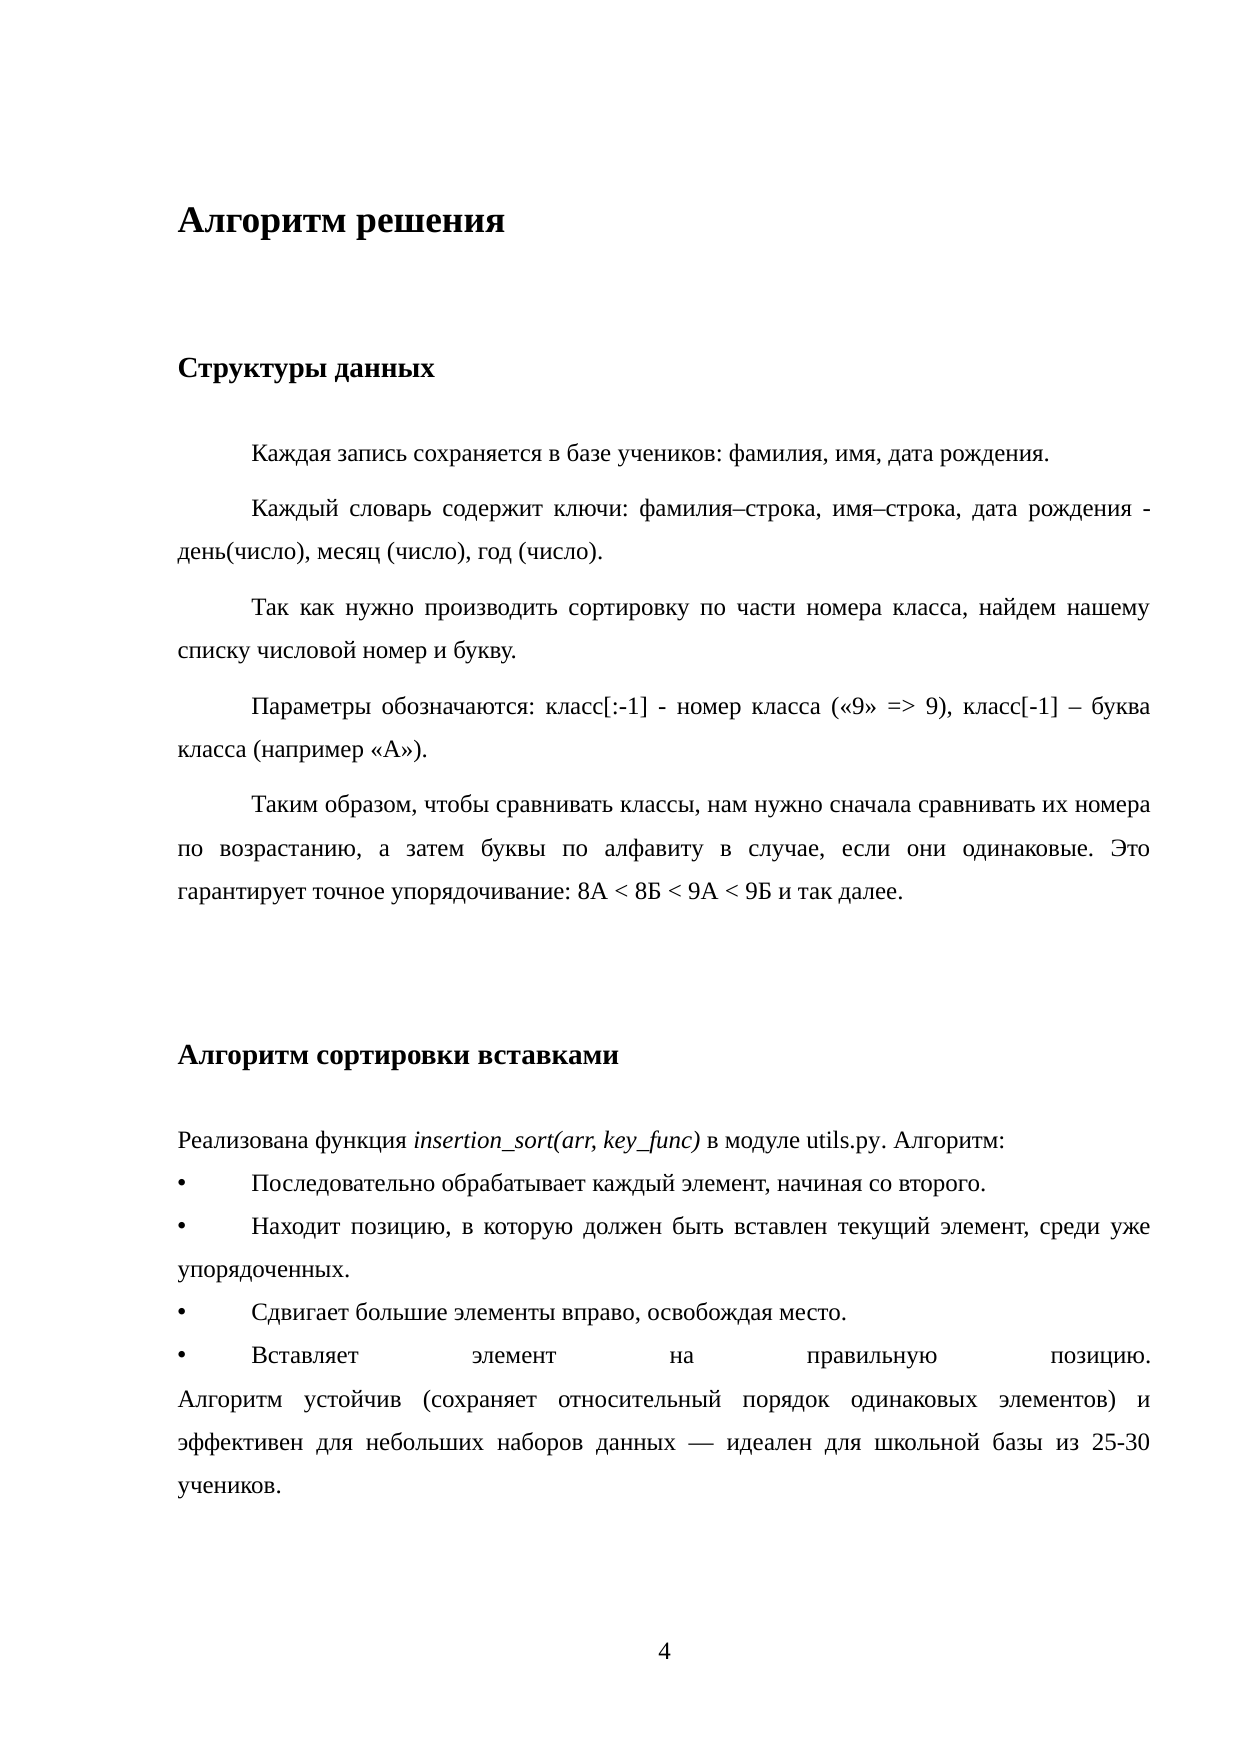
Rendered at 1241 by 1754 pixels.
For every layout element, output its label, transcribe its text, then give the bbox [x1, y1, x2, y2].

text Реализована функция insertion_sort(arr, key_func) в модуле utils.py. Алгоритм: [177, 1125, 1152, 1154]
subtitle Структуры данных [177, 350, 1152, 383]
text Каждый словарь содержит ключи: фамилия–строка, имя–строка, дата рождения - день(число), месяц (число), год (число). [177, 493, 1152, 565]
list Сдвигает большие элементы вправо, освобождая место. [177, 1297, 1152, 1326]
text Так как нужно производить сортировку по части номера класса, найдем нашему списку числовой номер и букву. [177, 592, 1152, 664]
list Вставляет элемент на правильную позицию. Алгоритм устойчив (сохраняет относительный порядок одинаковых элементов) и эффективен для небольших наборов данных — идеален для школьной базы из 25-30 учеников. [177, 1341, 1152, 1499]
subtitle Алгоритм решения [177, 198, 1152, 241]
subtitle Алгоритм сортировки вставками [177, 1037, 1152, 1071]
list Последовательно обрабатывает каждый элемент, начиная со второго. [177, 1168, 1152, 1197]
text Каждая запись сохраняется в базе учеников: фамилия, имя, дата рождения. [177, 438, 1152, 466]
list Находит позицию, в которую должен быть вставлен текущий элемент, среди уже упорядоченных. [177, 1211, 1152, 1283]
text Параметры обозначаются: класс[:-1] - номер класса («9» => 9), класс[-1] – буква класса (например «А»). [177, 691, 1152, 763]
text Таким образом, чтобы сравнивать классы, нам нужно сначала сравнивать их номера по возрастанию, а затем буквы по алфавиту в случае, если они одинаковые. Это гарантирует точное упорядочивание: 8А < 8Б < 9А < 9Б и так далее. [177, 789, 1152, 904]
